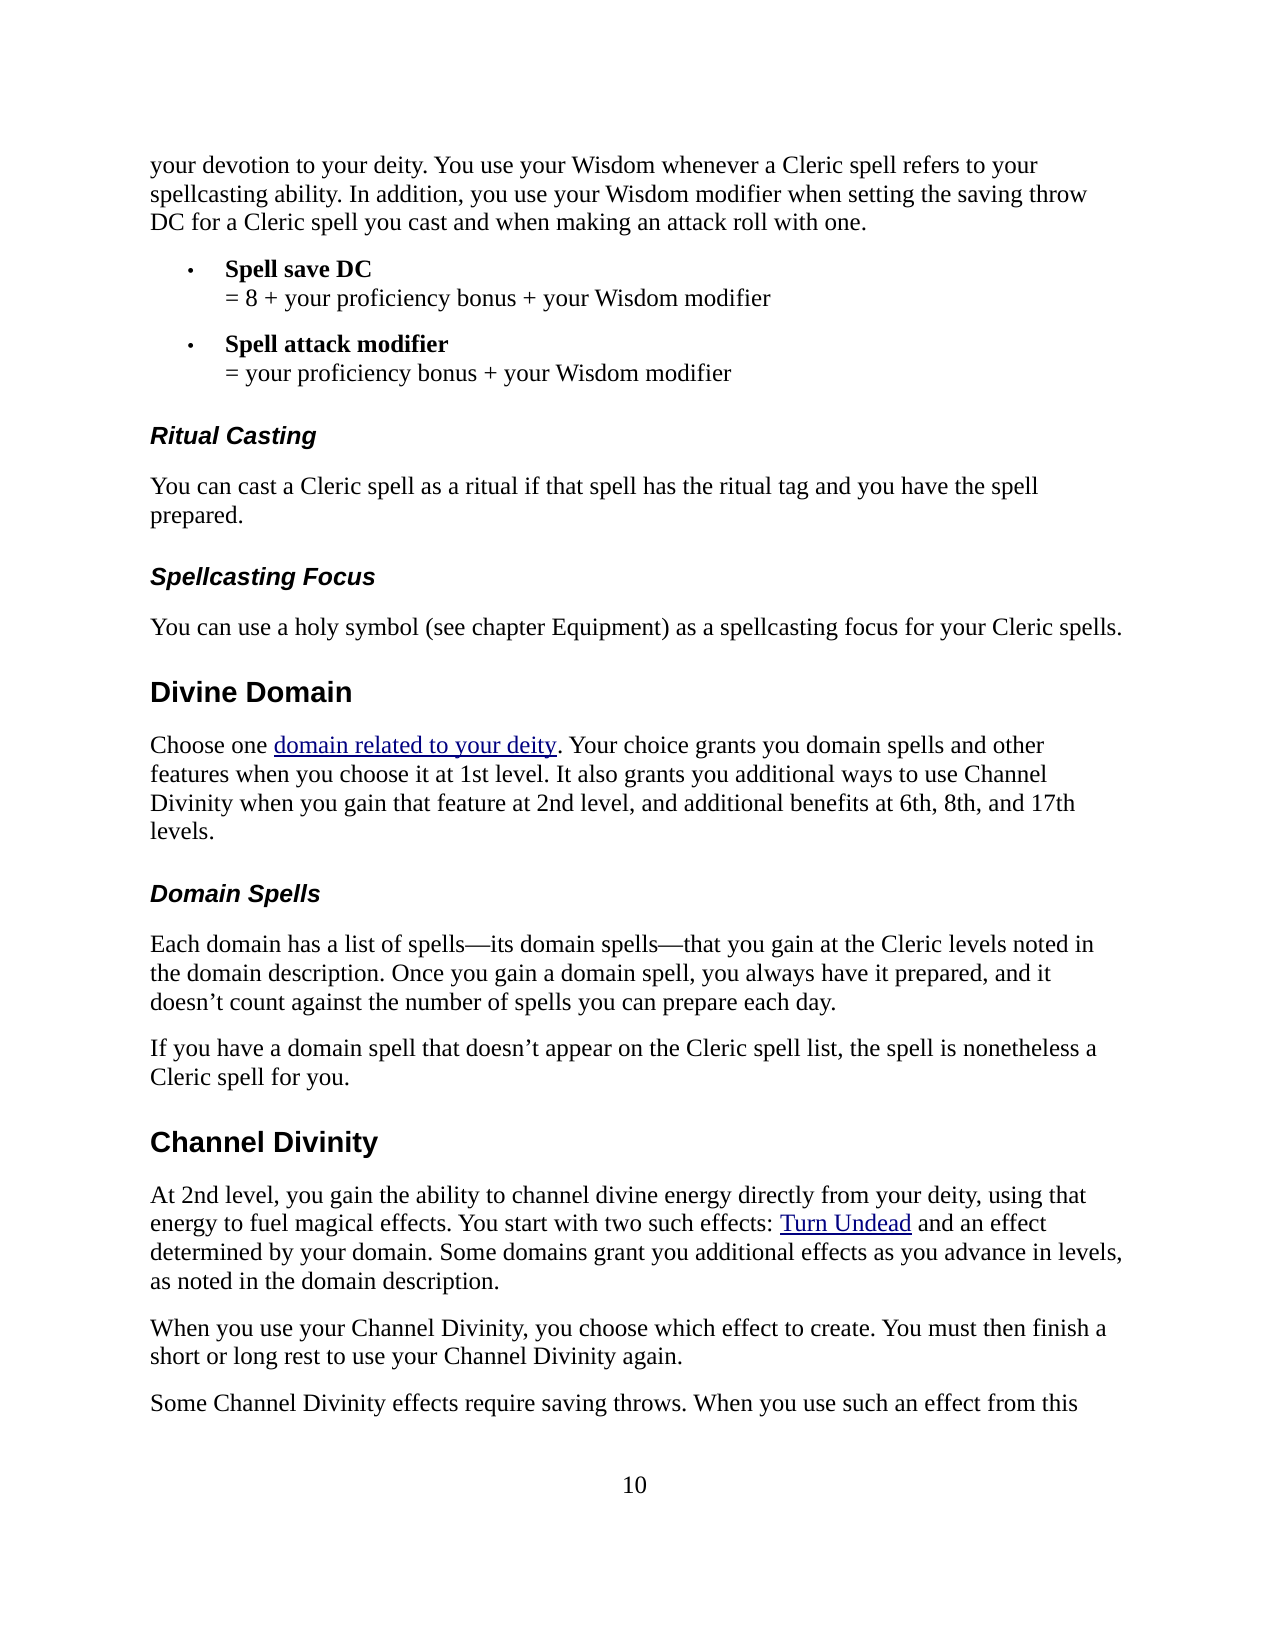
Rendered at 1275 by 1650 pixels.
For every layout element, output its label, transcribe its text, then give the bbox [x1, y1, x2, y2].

text If you have a domain spell that doesn’t appear on the Cleric spell list, the spell is nonetheless a Cleric spell for you. [150, 1033, 1125, 1091]
list Spell attack modifier = your proficiency bonus + your Wisdom modifier [187, 329, 1125, 387]
text You can cast a Cleric spell as a ritual if that spell has the ritual tag and you have the spell prepared. [150, 471, 1125, 528]
subtitle Domain Spells [150, 879, 1125, 908]
subtitle Channel Divinity [150, 1125, 1125, 1158]
text You can use a holy symbol (see chapter Equipment) as a spellcasting focus for your Cleric spells. [150, 612, 1125, 641]
list Spell save DC = 8 + your proficiency bonus + your Wisdom modifier [187, 254, 1125, 312]
text When you use your Channel Divinity, you choose which effect to create. You must then finish a short or long rest to use your Channel Divinity again. [150, 1313, 1125, 1370]
subtitle Ritual Casting [150, 421, 1125, 449]
subtitle Spellcasting Focus [150, 562, 1125, 591]
text your devotion to your deity. You use your Wisdom whenever a Cleric spell refers to your spellcasting ability. In addition, you use your Wisdom modifier when setting the saving throw DC for a Cleric spell you cast and when making an attack roll with one. [150, 150, 1125, 236]
subtitle Divine Domain [150, 675, 1125, 709]
text Some Channel Divinity effects require saving throws. When you use such an effect from this [150, 1388, 1125, 1417]
text At 2nd level, you gain the ability to channel divine energy directly from your deity, using that energy to fuel magical effects. You start with two such effects: Turn Undead and an effect determined by your domain. Some domains grant you additional effects as you advance in levels, as noted in the domain description. [150, 1180, 1125, 1295]
text Choose one domain related to your deity. Your choice grants you domain spells and other features when you choose it at 1st level. It also grants you additional ways to use Channel Divinity when you gain that feature at 2nd level, and additional benefits at 6th, 8th, and 17th levels. [150, 730, 1125, 845]
text Each domain has a list of spells—​its domain spells—​that you gain at the Cleric levels noted in the domain description. Once you gain a domain spell, you always have it prepared, and it doesn’t count against the number of spells you can prepare each day. [150, 929, 1125, 1015]
